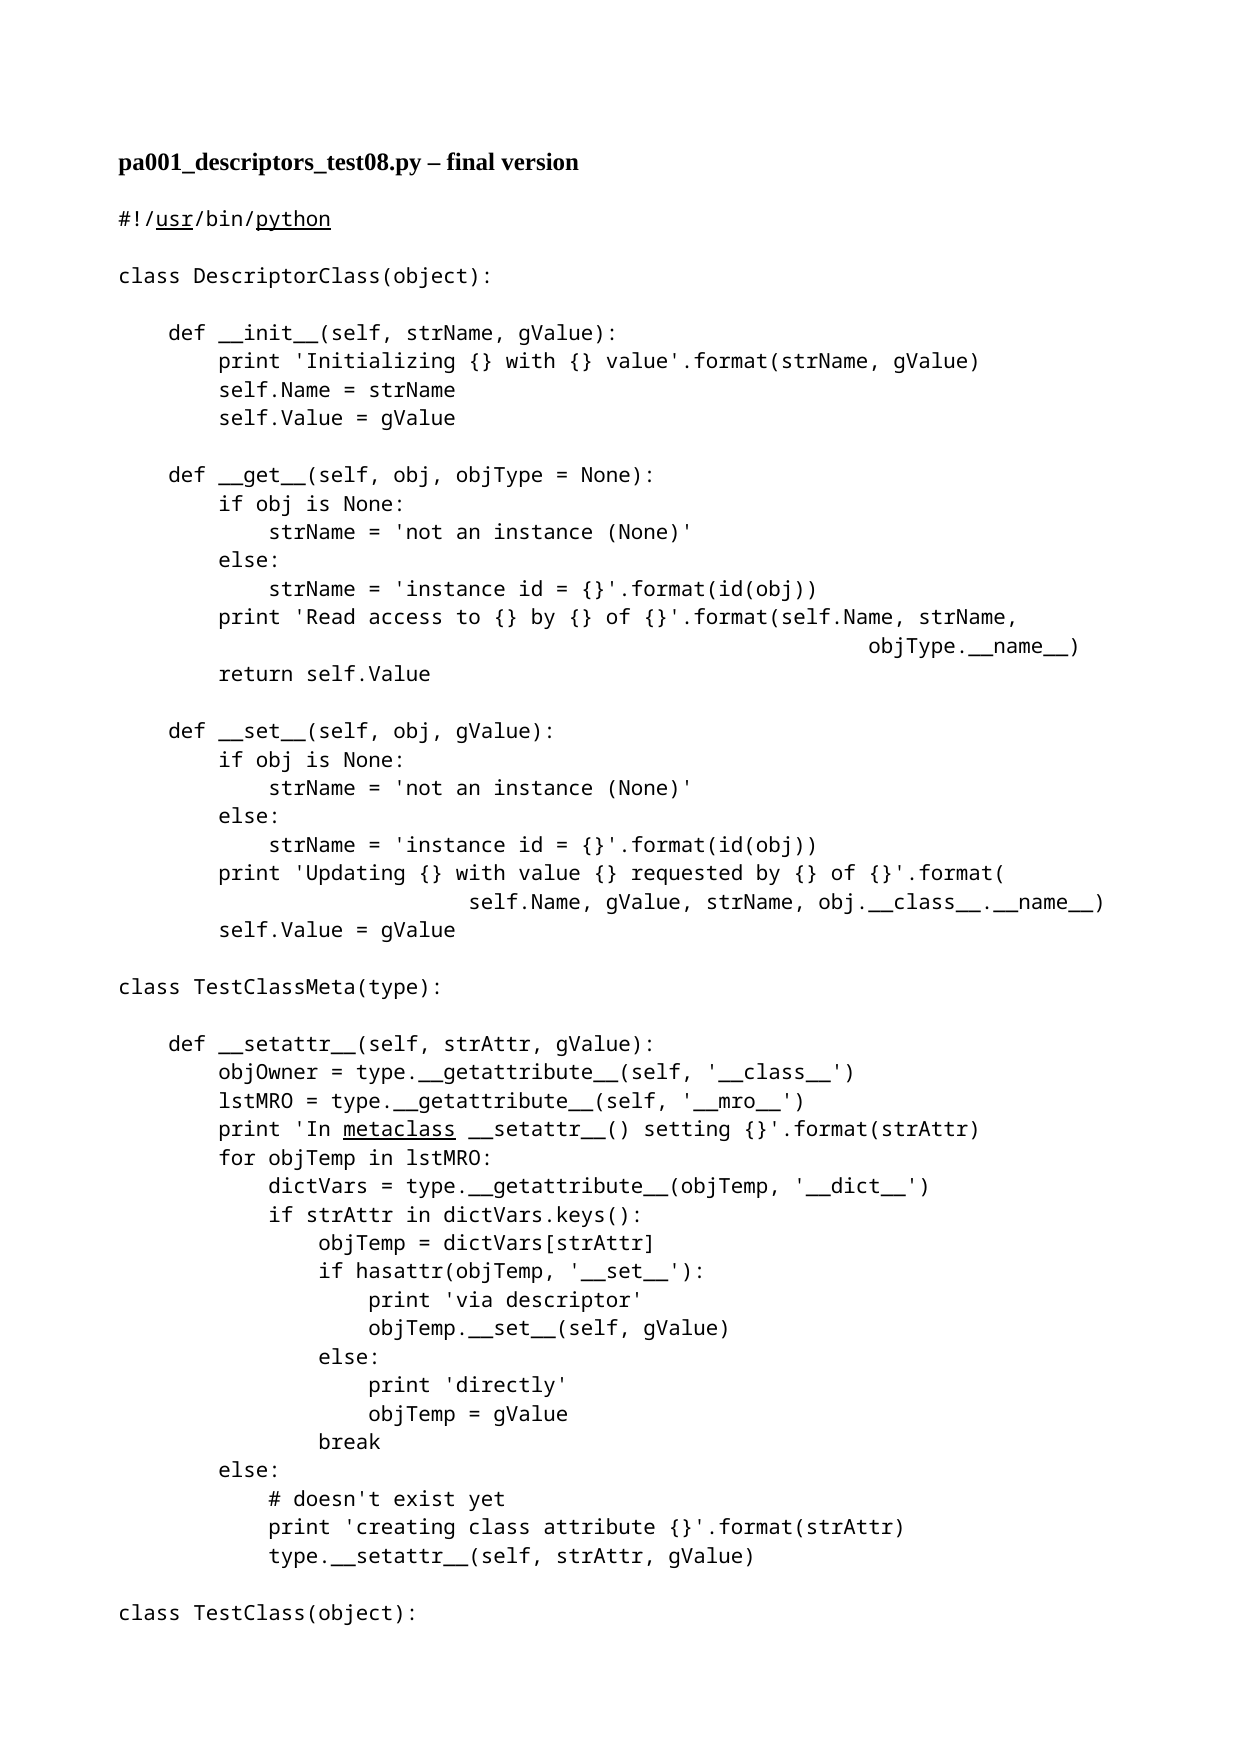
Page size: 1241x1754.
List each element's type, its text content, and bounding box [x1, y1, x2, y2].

text class TestClass(object): [118, 1598, 1122, 1626]
text objTemp = dictVars[strAttr] [118, 1228, 1122, 1257]
text self.Value = gValue [118, 403, 1122, 432]
text if obj is None: [118, 745, 1122, 773]
text def __init__(self, strName, gValue): [118, 318, 1122, 347]
text type.__setattr__(self, strAttr, gValue) [118, 1541, 1122, 1569]
text return self.Value [118, 659, 1122, 688]
text self.Name = strName [118, 375, 1122, 403]
text strName = 'not an instance (None)' [118, 773, 1122, 802]
text print 'creating class attribute {}'.format(strAttr) [118, 1512, 1122, 1541]
text #!/usr/bin/python [118, 204, 1122, 233]
text print 'In metaclass __setattr__() setting {}'.format(strAttr) [118, 1114, 1122, 1143]
text class DescriptorClass(object): [118, 261, 1122, 290]
text print 'Initializing {} with {} value'.format(strName, gValue) [118, 347, 1122, 375]
text if strAttr in dictVars.keys(): [118, 1200, 1122, 1228]
text objTemp = gValue [118, 1399, 1122, 1427]
text strName = 'instance id = {}'.format(id(obj)) [118, 830, 1122, 858]
text else: [118, 1342, 1122, 1370]
text # doesn't exist yet [118, 1484, 1122, 1512]
text dictVars = type.__getattribute__(objTemp, '__dict__') [118, 1171, 1122, 1200]
text self.Value = gValue [118, 915, 1122, 944]
text pa001_descriptors_test08.py – final version [118, 147, 1122, 176]
text def __get__(self, obj, objType = None): [118, 460, 1122, 489]
text print 'via descriptor' [118, 1285, 1122, 1313]
text for objTemp in lstMRO: [118, 1143, 1122, 1171]
text lstMRO = type.__getattribute__(self, '__mro__') [118, 1086, 1122, 1114]
text else: [118, 802, 1122, 830]
text else: [118, 1456, 1122, 1484]
text print 'directly' [118, 1370, 1122, 1399]
text print 'Updating {} with value {} requested by {} of {}'.format( [118, 858, 1122, 887]
text objType.__name__) [118, 631, 1122, 659]
text class TestClassMeta(type): [118, 972, 1122, 1001]
text strName = 'instance id = {}'.format(id(obj)) [118, 574, 1122, 602]
text objOwner = type.__getattribute__(self, '__class__') [118, 1057, 1122, 1086]
text else: [118, 546, 1122, 574]
text print 'Read access to {} by {} of {}'.format(self.Name, strName, [118, 602, 1122, 631]
text self.Name, gValue, strName, obj.__class__.__name__) [118, 887, 1122, 915]
text strName = 'not an instance (None)' [118, 517, 1122, 546]
text def __setattr__(self, strAttr, gValue): [118, 1029, 1122, 1057]
text if obj is None: [118, 489, 1122, 517]
text def __set__(self, obj, gValue): [118, 716, 1122, 745]
text objTemp.__set__(self, gValue) [118, 1313, 1122, 1342]
text break [118, 1427, 1122, 1456]
text if hasattr(objTemp, '__set__'): [118, 1257, 1122, 1285]
